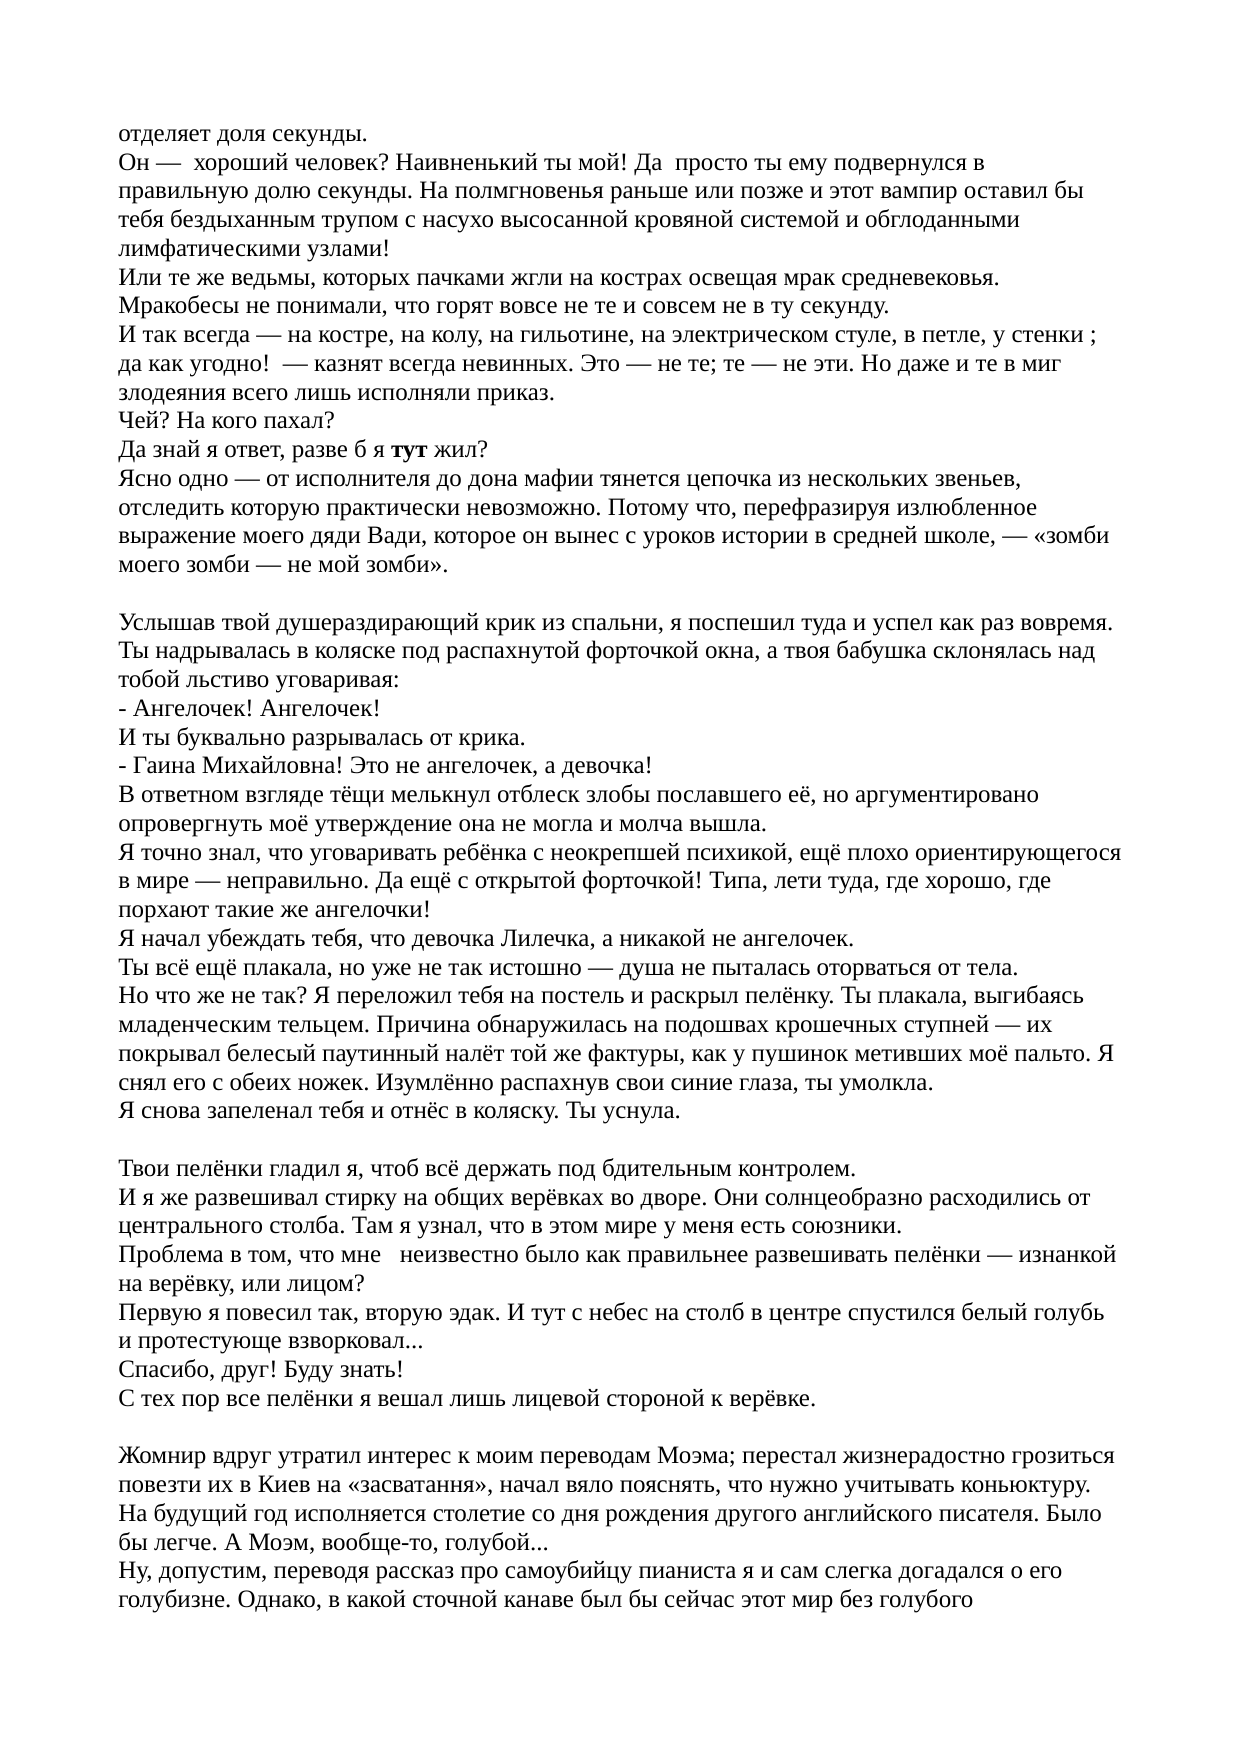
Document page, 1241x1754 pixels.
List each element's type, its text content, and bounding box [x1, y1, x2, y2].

text Да знай я ответ, разве б я тут жил? [118, 434, 1122, 463]
text Но что же не так? Я переложил тебя на постель и раскрыл пелёнку. Ты плакала, выгибаясь младенческим тельцем. Причина обнаружилась на подошвах крошечных ступней — их покрывал белесый паутинный налёт той же фактуры, как у пушинок метивших моё пальто. Я снял его с обеих ножек. Изумлённо распахнув свои синие глаза, ты умолкла. [118, 981, 1122, 1096]
text И ты буквально разрывалась от крика. [118, 722, 1122, 751]
text Ну, допустим, переводя рассказ про самоубийцу пианиста я и сам слегка догадался о его голубизне. Однако, в какой сточной канаве был бы сейчас этот мир без голубого [118, 1556, 1122, 1613]
text Ясно одно — от исполнителя до дона мафии тянется цепочка из нескольких звеньев, отследить которую практически невозможно. Потому что, перефразируя излюбленное выражение моего дяди Вади, которое он вынес с уроков истории в средней школе, — «зомби моего зомби — не мой зомби». [118, 463, 1122, 578]
text Или те же ведьмы, которых пачками жгли на кострах освещая мрак средневековья. Мракобесы не понимали, что горят вовсе не те и совсем не в ту секунду. [118, 262, 1122, 319]
text И я же развешивал стирку на общих верёвках во дворе. Они солнцеобразно расходились от центрального столба. Там я узнал, что в этом мире у меня есть союзники. [118, 1182, 1122, 1239]
text Ты всё ещё плакала, но уже не так истошно — душа не пыталась оторваться от тела. [118, 952, 1122, 981]
text Проблема в том, что мне неизвестно было как правильнее развешивать пелёнки — изнанкой на верёвку, или лицом? [118, 1239, 1122, 1297]
text - Гаина Михайловна! Это не ангелочек, а девочка! [118, 751, 1122, 779]
text Я начал убеждать тебя, что девочка Лилечка, а никакой не ангелочек. [118, 923, 1122, 952]
text С тех пор все пелёнки я вешал лишь лицевой стороной к верёвке. [118, 1383, 1122, 1412]
text И так всегда — на костре, на колу, на гильотине, на электрическом стуле, в петле, у стенки ; да как угодно! — казнят всегда невинных. Это — не те; те — не эти. Но даже и те в миг злодеяния всего лишь исполняли приказ. [118, 319, 1122, 406]
text Услышав твой душераздирающий крик из спальни, я поспешил туда и успел как раз вовремя. Ты надрывалась в коляске под распахнутой форточкой окна, а твоя бабушка склонялась над тобой льстиво уговаривая: [118, 607, 1122, 693]
text Чей? На кого пахал? [118, 406, 1122, 434]
text Спасибо, друг! Буду знать! [118, 1354, 1122, 1383]
text Жомнир вдруг утратил интерес к моим переводам Моэма; перестал жизнерадостно грозиться повезти их в Киев на «засватання», начал вяло пояснять, что нужно учитывать коньюктуру. На будущий год исполняется столетие со дня рождения другого английского писателя. Было бы легче. А Моэм, вообще-то, голубой... [118, 1441, 1122, 1556]
text Первую я повесил так, вторую эдак. И тут с небес на столб в центре спустился белый голубь и протестующе взворковал... [118, 1297, 1122, 1354]
text В ответном взгляде тёщи мелькнул отблеск злобы пославшего её, но аргументировано опровергнуть моё утверждение она не могла и молча вышла. [118, 779, 1122, 837]
text Я точно знал, что уговаривать ребёнка с неокрепшей психикой, ещё плохо ориентирующегося в мире — неправильно. Да ещё с открытой форточкой! Типа, лети туда, где хорошо, где порхают такие же ангелочки! [118, 837, 1122, 923]
text Я снова запеленал тебя и отнёс в коляску. Ты уснула. [118, 1096, 1122, 1124]
text отделяет доля секунды. [118, 118, 1122, 147]
text Он — хороший человек? Наивненький ты мой! Да просто ты ему подвернулся в правильную долю секунды. На полмгновенья раньше или позже и этот вампир оставил бы тебя бездыханным трупом с насухо высосанной кровяной системой и обглоданными лимфатическими узлами! [118, 147, 1122, 262]
text - Ангелочек! Ангелочек! [118, 693, 1122, 722]
text Твои пелёнки гладил я, чтоб всё держать под бдительным контролем. [118, 1153, 1122, 1182]
